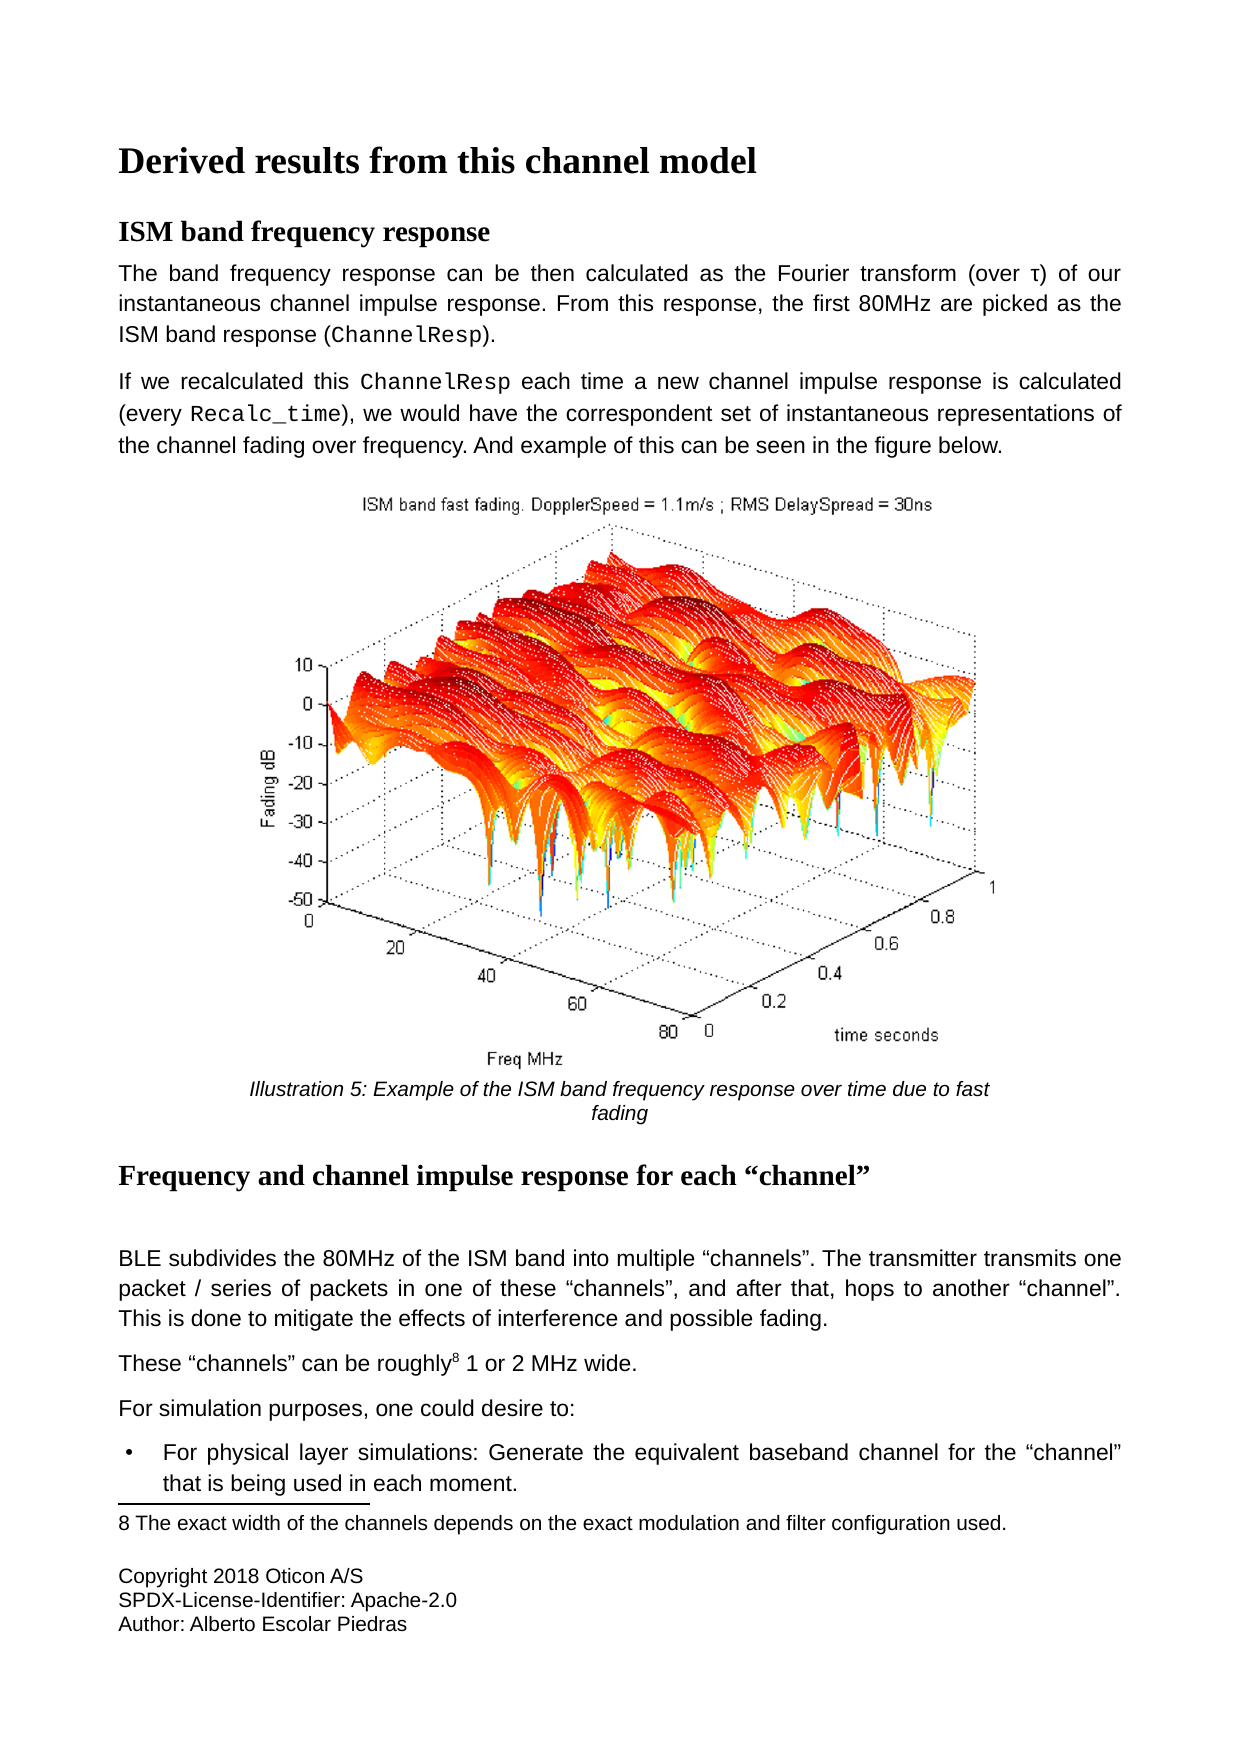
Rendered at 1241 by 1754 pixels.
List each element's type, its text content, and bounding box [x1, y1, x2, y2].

text For simulation purposes, one could desire to: [118, 1394, 1123, 1421]
text The band frequency response can be then calculated as the Fourier transform (over τ) of our instantaneous channel impulse response. From this response, the first 80MHz are picked as the ISM band response (ChannelResp). [118, 260, 1123, 349]
picture [244, 489, 997, 1071]
text If we recalculated this ChannelResp each time a new channel impulse response is calculated (every Recalc_time), we would have the correspondent set of instantaneous representations of the channel fading over frequency. And example of this can be seen in the figure below. [118, 368, 1123, 458]
text The exact width of the channels depends on the exact modulation and filter configuration used. [118, 1511, 1123, 1534]
subtitle Derived results from this channel model [118, 139, 1123, 182]
list For physical layer simulations: Generate the equivalent baseband channel for the “channel” that is being used in each moment. [125, 1439, 1123, 1496]
subtitle ISM band frequency response [118, 214, 1123, 248]
text BLE subdivides the 80MHz of the ISM band into multiple “channels”. The transmitter transmits one packet / series of packets in one of these “channels”, and after that, hops to another “channel”. This is done to mitigate the effects of interference and possible fading. [118, 1244, 1123, 1331]
text Illustration 5: Example of the ISM band frequency response over time due to fast fading [244, 1071, 997, 1124]
text Frequency and channel impulse response for each “channel” [118, 1158, 1123, 1191]
text These “channels” can be roughly 1 or 2 MHz wide. [118, 1350, 1123, 1376]
